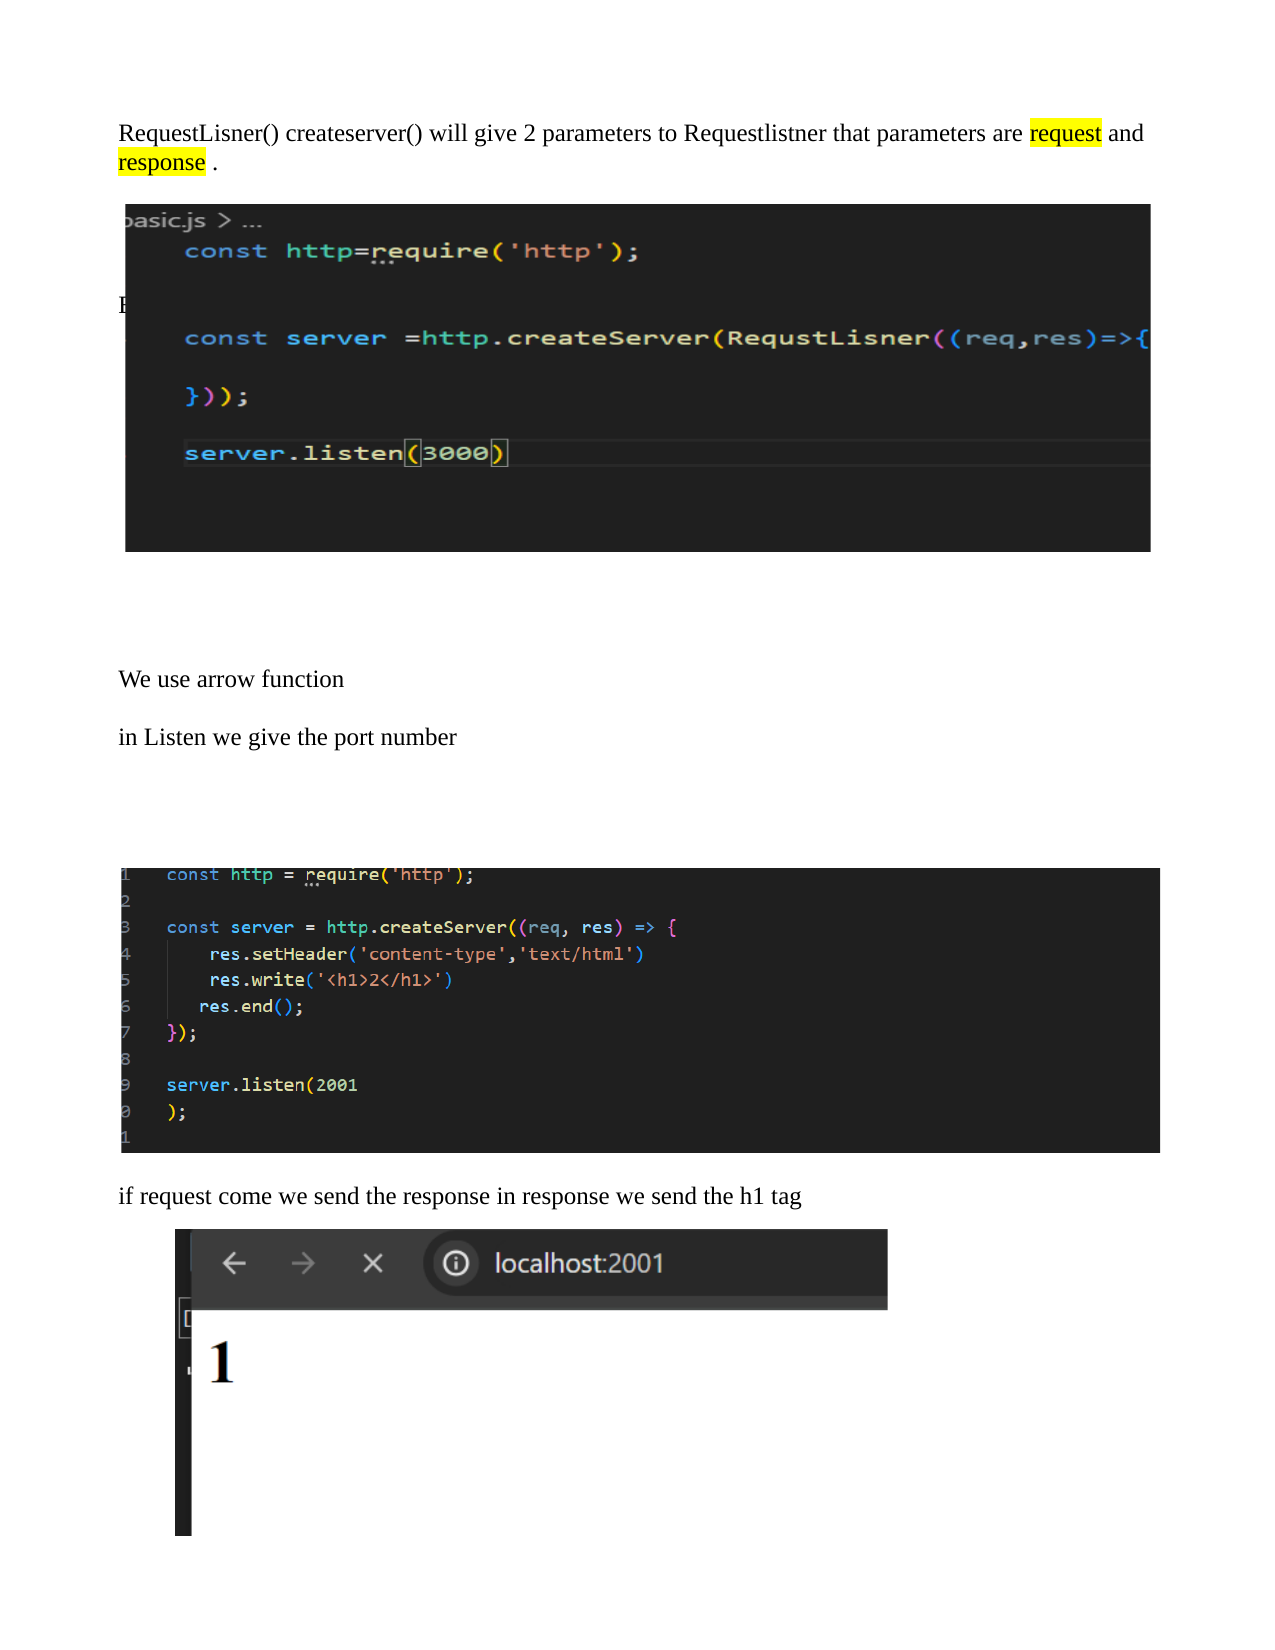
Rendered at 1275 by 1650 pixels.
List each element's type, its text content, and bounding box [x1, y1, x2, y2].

picture [175, 1229, 888, 1536]
picture [121, 868, 1161, 1153]
picture [125, 204, 1151, 552]
text RequestLisner() createserver() will give 2 parameters to Requestlistner that parameters are request and response . [118, 118, 1157, 176]
text Event loop means programe will run always We use arrow function in Listen we give the port number if request come we send the response in response we send the h1 tag [118, 176, 1157, 1210]
